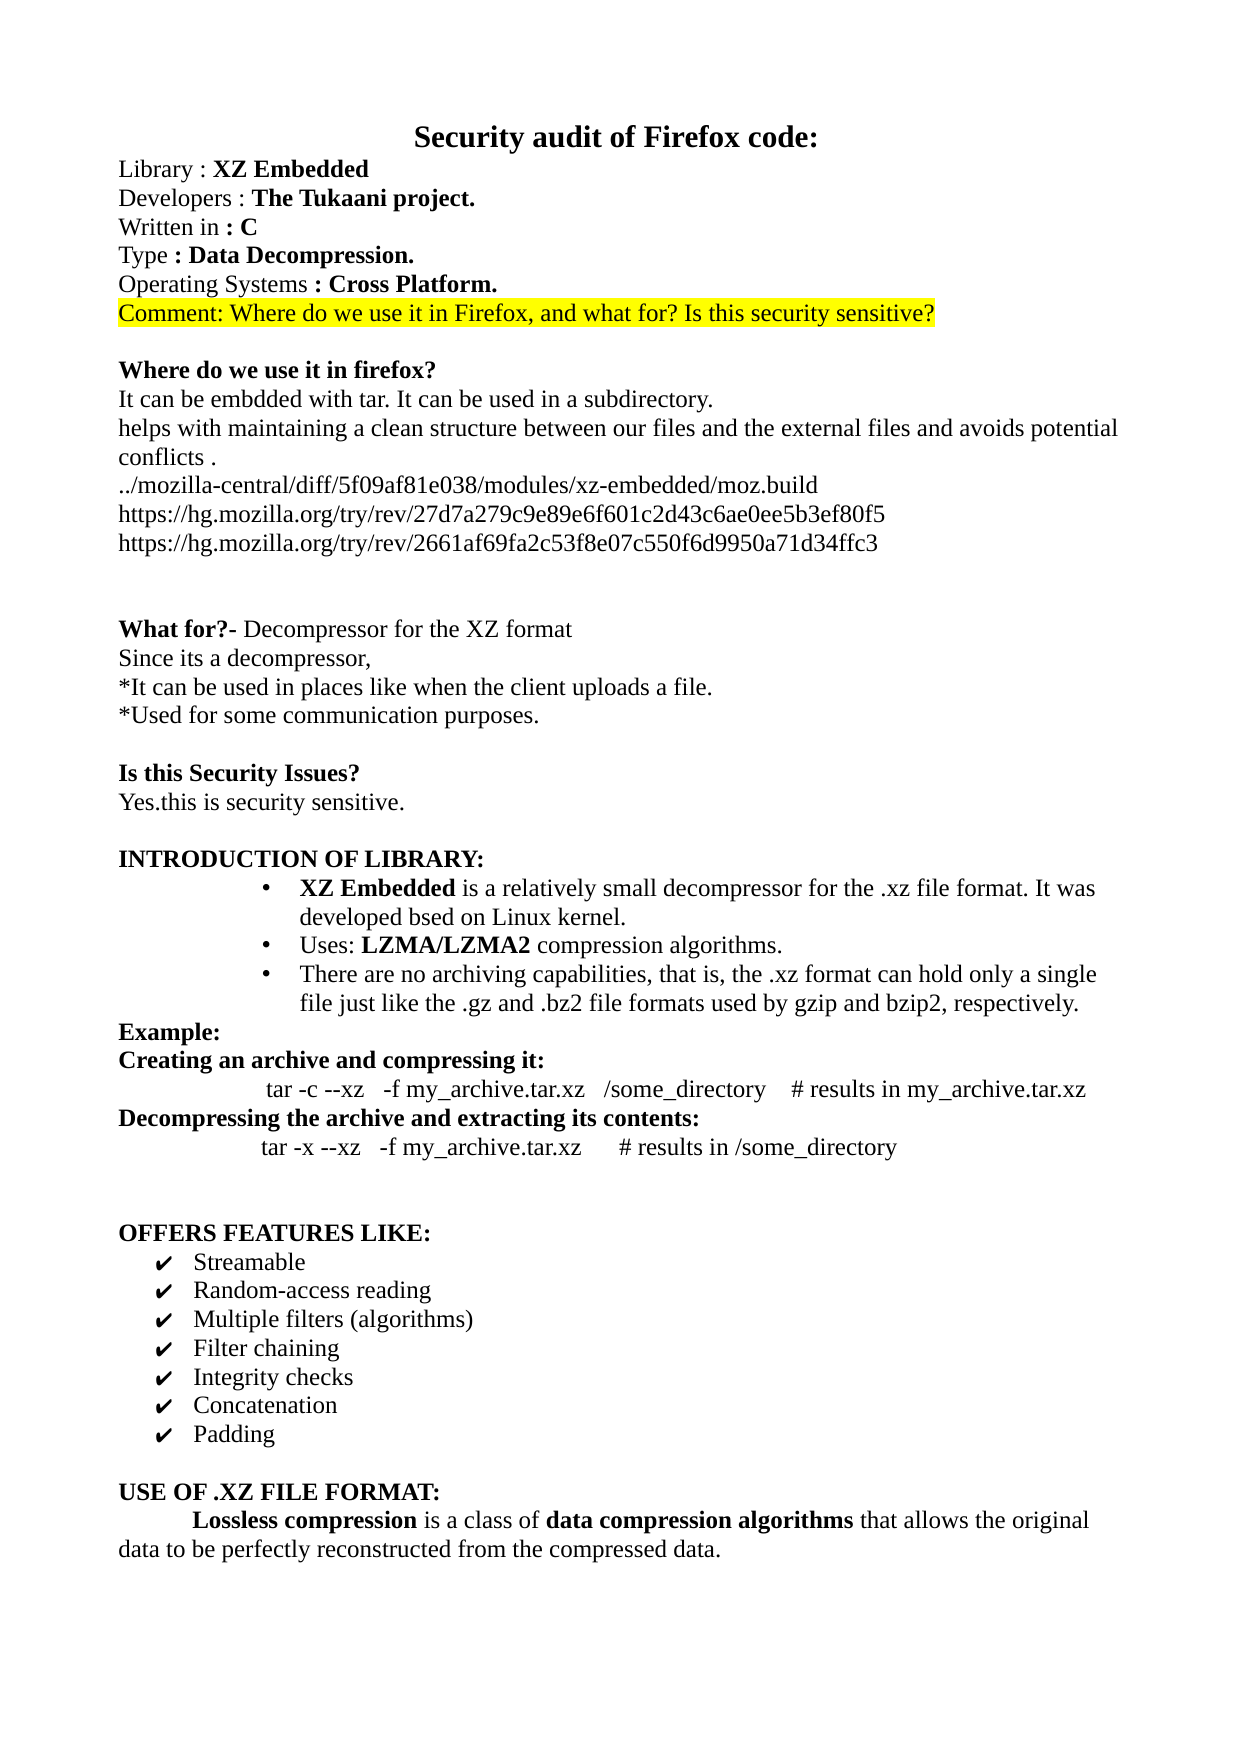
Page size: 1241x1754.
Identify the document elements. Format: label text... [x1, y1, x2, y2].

text Example: [118, 1017, 1122, 1045]
text Type : Data Decompression. [118, 240, 1122, 269]
text *Used for some communication purposes. [118, 700, 1122, 729]
text tar -c --xz -f my_archive.tar.xz /some_directory # results in my_archive.tar.xz [118, 1074, 1122, 1103]
text Creating an archive and compressing it: [118, 1045, 1122, 1074]
text tar -x --xz -f my_archive.tar.xz # results in /some_directory [118, 1132, 1122, 1160]
text USE OF .XZ FILE FORMAT: [118, 1477, 1122, 1505]
text Lossless compression is a class of data compression algorithms that allows the original data to be perfectly reconstructed from the compressed data. [118, 1505, 1122, 1563]
text Library : XZ Embedded [118, 154, 1122, 183]
text Comment: Where do we use it in Firefox, and what for? Is this security sensitive? [118, 298, 1122, 327]
text https://hg.mozilla.org/try/rev/27d7a279c9e89e6f601c2d43c6ae0ee5b3ef80f5 [118, 499, 1122, 528]
text helps with maintaining a clean structure between our files and the external files and avoids potential conflicts . [118, 413, 1122, 470]
text https://hg.mozilla.org/try/rev/2661af69fa2c53f8e07c550f6d9950a71d34ffc3 [118, 528, 1122, 557]
text Is this Security Issues? [118, 758, 1122, 787]
text OFFERS FEATURES LIKE: [118, 1218, 1122, 1247]
text Developers : The Tukaani project. [118, 183, 1122, 212]
list Streamable [156, 1247, 1122, 1275]
list Integrity checks [156, 1362, 1122, 1390]
text *It can be used in places like when the client uploads a file. [118, 672, 1122, 700]
list Random-access reading [156, 1275, 1122, 1304]
text Security audit of Firefox code: [118, 118, 1128, 154]
text It can be embdded with tar. It can be used in a subdirectory. [118, 384, 1122, 413]
text Yes.this is security sensitive. [118, 787, 1122, 815]
list Padding [156, 1419, 1122, 1448]
text INTRODUCTION OF LIBRARY: [118, 844, 1122, 873]
list XZ Embedded is a relatively small decompressor for the .xz file format. It was developed bsed on Linux kernel. [262, 873, 1122, 930]
text Since its a decompressor, [118, 643, 1122, 672]
list There are no archiving capabilities, that is, the .xz format can hold only a single file just like the .gz and .bz2 file formats used by gzip and bzip2, respectively. [262, 959, 1122, 1017]
text Decompressing the archive and extracting its contents: [118, 1103, 1122, 1132]
list Concatenation [156, 1390, 1122, 1419]
list Multiple filters (algorithms) [156, 1304, 1122, 1333]
list Filter chaining [156, 1333, 1122, 1362]
list Uses: LZMA/LZMA2 compression algorithms. [262, 930, 1122, 959]
text What for?- Decompressor for the XZ format [118, 614, 1122, 643]
text ../mozilla-central/diff/5f09af81e038/modules/xz-embedded/moz.build [118, 470, 1122, 499]
text Written in : C [118, 212, 1122, 240]
text Where do we use it in firefox? [118, 355, 1122, 384]
text Operating Systems : Cross Platform. [118, 269, 1122, 298]
